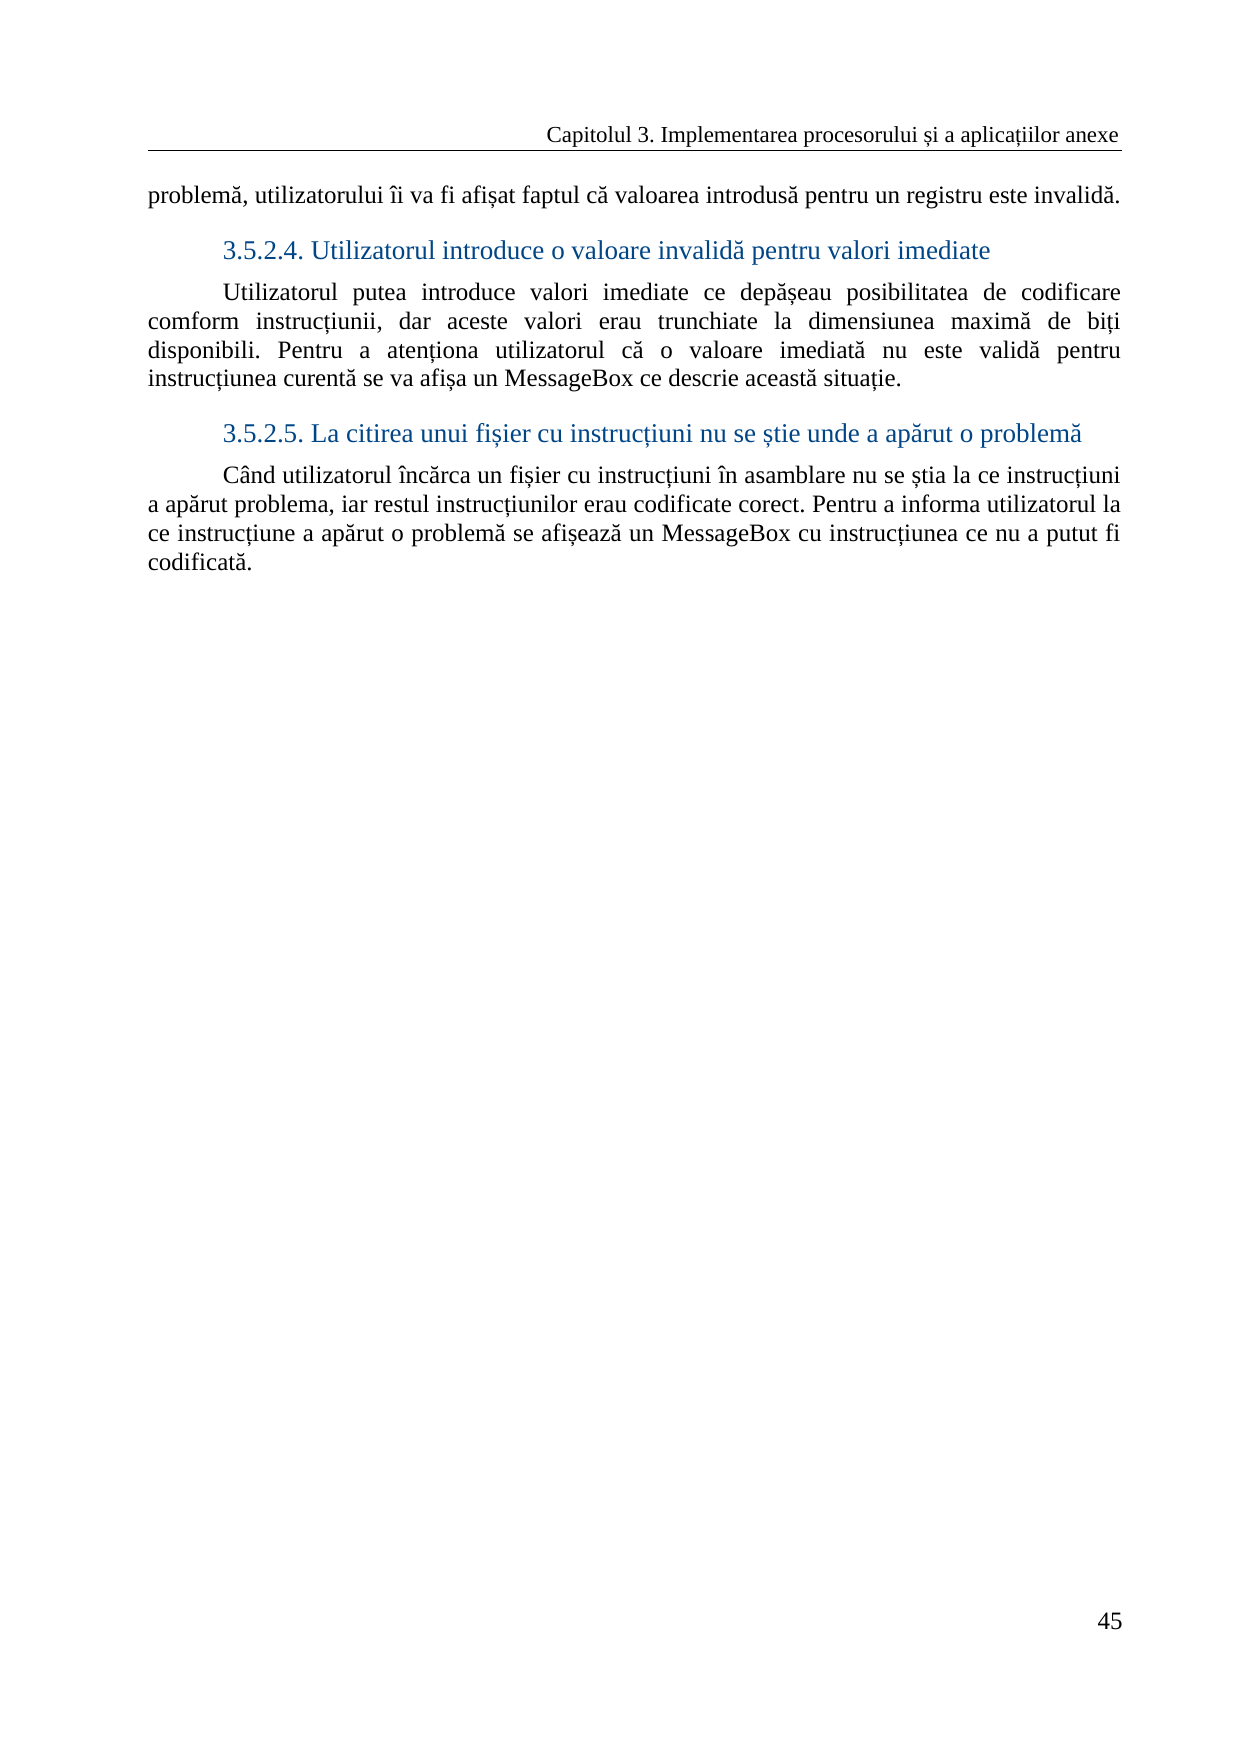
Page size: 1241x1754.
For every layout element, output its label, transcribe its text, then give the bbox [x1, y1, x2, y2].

text Utilizatorul putea introduce valori imediate ce depășeau posibilitatea de codificare comform instrucțiunii, dar aceste valori erau trunchiate la dimensiunea maximă de biți disponibili. Pentru a atenționa utilizatorul că o valoare imediată nu este validă pentru instrucțiunea curentă se va afișa un MessageBox ce descrie această situație. [148, 277, 1122, 392]
subtitle Utilizatorul introduce o valoare invalidă pentru valori imediate [223, 234, 1122, 265]
subtitle La citirea unui fișier cu instrucțiuni nu se știe unde a apărut o problemă [223, 417, 1122, 448]
text problemă, utilizatorului îi va fi afișat faptul că valoarea introdusă pentru un registru este invalidă. [148, 180, 1122, 209]
text Când utilizatorul încărca un fișier cu instrucțiuni în asamblare nu se știa la ce instrucțiuni a apărut problema, iar restul instrucțiunilor erau codificate corect. Pentru a informa utilizatorul la ce instrucțiune a apărut o problemă se afișează un MessageBox cu instrucțiunea ce nu a putut fi codificată. [148, 461, 1122, 576]
